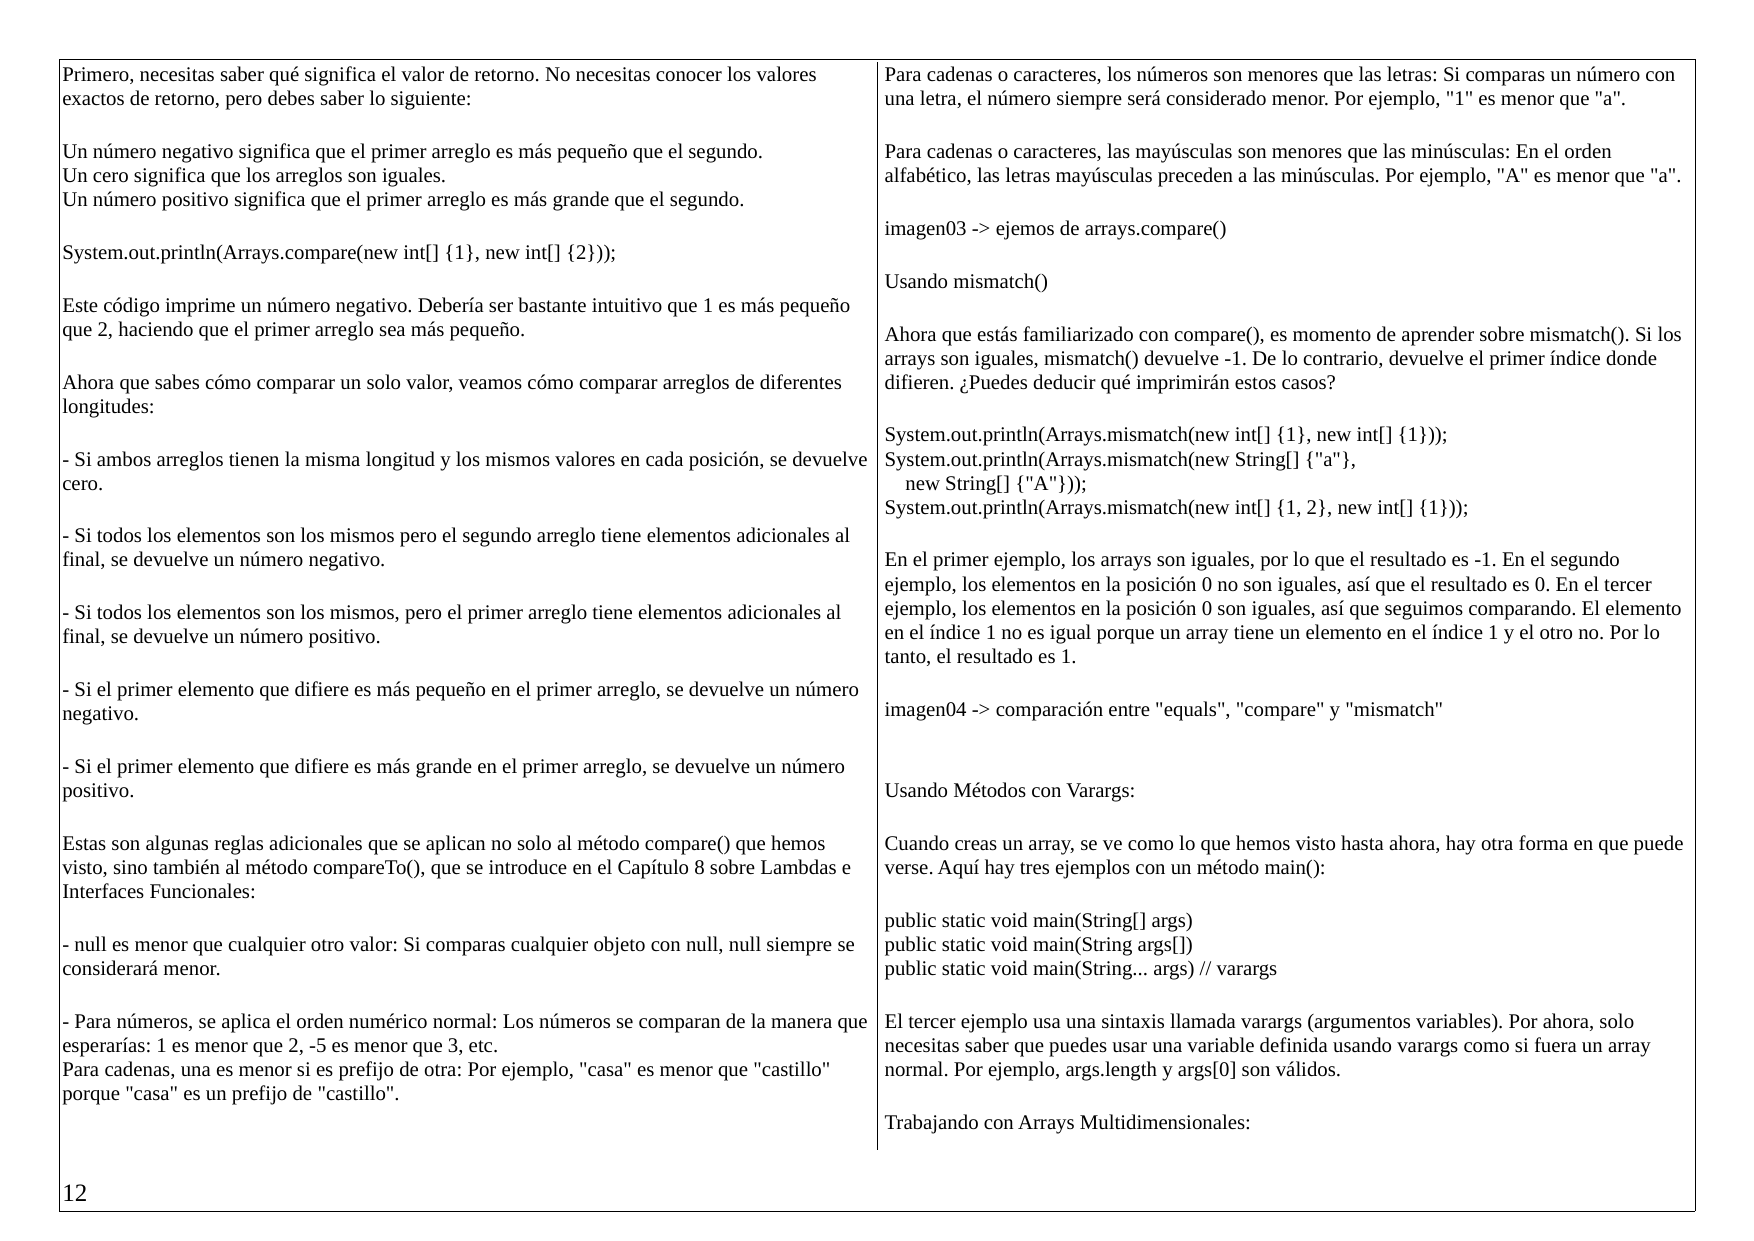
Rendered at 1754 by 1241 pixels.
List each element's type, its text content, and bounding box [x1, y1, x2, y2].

text - Si todos los elementos son los mismos pero el segundo arreglo tiene elementos adicionales al final, se devuelve un número negativo. [62, 523, 869, 571]
text - Para números, se aplica el orden numérico normal: Los números se comparan de la manera que esperarías: 1 es menor que 2, -5 es menor que 3, etc. [62, 1009, 869, 1057]
text - null es menor que cualquier otro valor: Si comparas cualquier objeto con null, null siempre se considerará menor. [62, 932, 869, 980]
text Usando mismatch() [884, 269, 1692, 293]
text Cuando creas un array, se ve como lo que hemos visto hasta ahora, hay otra forma en que puede verse. Aquí hay tres ejemplos con un método main(): [884, 831, 1692, 879]
text public static void main(String[] args) [884, 908, 1692, 932]
text System.out.println(Arrays.mismatch(new String[] {"a"}, [884, 446, 1692, 471]
text imagen04 -> comparación entre "equals", "compare" y "mismatch" [884, 696, 1692, 721]
text Primero, necesitas saber qué significa el valor de retorno. No necesitas conocer los valores exactos de retorno, pero debes saber lo siguiente: [62, 62, 869, 110]
text Este código imprime un número negativo. Debería ser bastante intuitivo que 1 es más pequeño que 2, haciendo que el primer arreglo sea más pequeño. [62, 293, 869, 341]
text System.out.println(Arrays.compare(new int[] {1}, new int[] {2})); [62, 240, 869, 264]
text Para cadenas, una es menor si es prefijo de otra: Por ejemplo, "casa" es menor que "castillo" porque "casa" es un prefijo de "castillo". [62, 1057, 869, 1105]
text System.out.println(Arrays.mismatch(new int[] {1, 2}, new int[] {1})); [884, 494, 1692, 519]
text Usando Métodos con Varargs: [884, 778, 1692, 802]
text public static void main(String... args) // varargs [884, 956, 1692, 980]
text Para cadenas o caracteres, las mayúsculas son menores que las minúsculas: En el orden alfabético, las letras mayúsculas preceden a las minúsculas. Por ejemplo, "A" es menor que "a". [884, 139, 1692, 187]
text Trabajando con Arrays Multidimensionales: [884, 1109, 1692, 1134]
text - Si todos los elementos son los mismos, pero el primer arreglo tiene elementos adicionales al final, se devuelve un número positivo. [62, 600, 869, 648]
text imagen03 -> ejemos de arrays.compare() [884, 216, 1692, 240]
text En el primer ejemplo, los arrays son iguales, por lo que el resultado es -1. En el segundo ejemplo, los elementos en la posición 0 no son iguales, así que el resultado es 0. En el tercer ejemplo, los elementos en la posición 0 son iguales, así que seguimos comparando. El elemento en el índice 1 no es igual porque un array tiene un elemento en el índice 1 y el otro no. Por lo tanto, el resultado es 1. [884, 547, 1692, 668]
text System.out.println(Arrays.mismatch(new int[] {1}, new int[] {1})); [884, 422, 1692, 446]
text Para cadenas o caracteres, los números son menores que las letras: Si comparas un número con una letra, el número siempre será considerado menor. Por ejemplo, "1" es menor que "a". [884, 62, 1692, 110]
text Un número negativo significa que el primer arreglo es más pequeño que el segundo. [62, 139, 869, 163]
text new String[] {"A"})); [884, 471, 1692, 494]
text - Si el primer elemento que difiere es más pequeño en el primer arreglo, se devuelve un número negativo. [62, 677, 869, 725]
text Estas son algunas reglas adicionales que se aplican no solo al método compare() que hemos visto, sino también al método compareTo(), que se introduce en el Capítulo 8 sobre Lambdas e Interfaces Funcionales: [62, 831, 869, 903]
text El tercer ejemplo usa una sintaxis llamada varargs (argumentos variables). Por ahora, solo necesitas saber que puedes usar una variable definida usando varargs como si fuera un array normal. Por ejemplo, args.length y args[0] son válidos. [884, 1009, 1692, 1081]
text Un número positivo significa que el primer arreglo es más grande que el segundo. [62, 187, 869, 211]
text Ahora que estás familiarizado con compare(), es momento de aprender sobre mismatch(). Si los arrays son iguales, mismatch() devuelve -1. De lo contrario, devuelve el primer índice donde difieren. ¿Puedes deducir qué imprimirán estos casos? [884, 321, 1692, 394]
text Un cero significa que los arreglos son iguales. [62, 163, 869, 187]
text - Si el primer elemento que difiere es más grande en el primer arreglo, se devuelve un número positivo. [62, 754, 869, 802]
text - Si ambos arreglos tienen la misma longitud y los mismos valores en cada posición, se devuelve cero. [62, 446, 869, 494]
text public static void main(String args[]) [884, 932, 1692, 956]
text Ahora que sabes cómo comparar un solo valor, veamos cómo comparar arreglos de diferentes longitudes: [62, 369, 869, 418]
